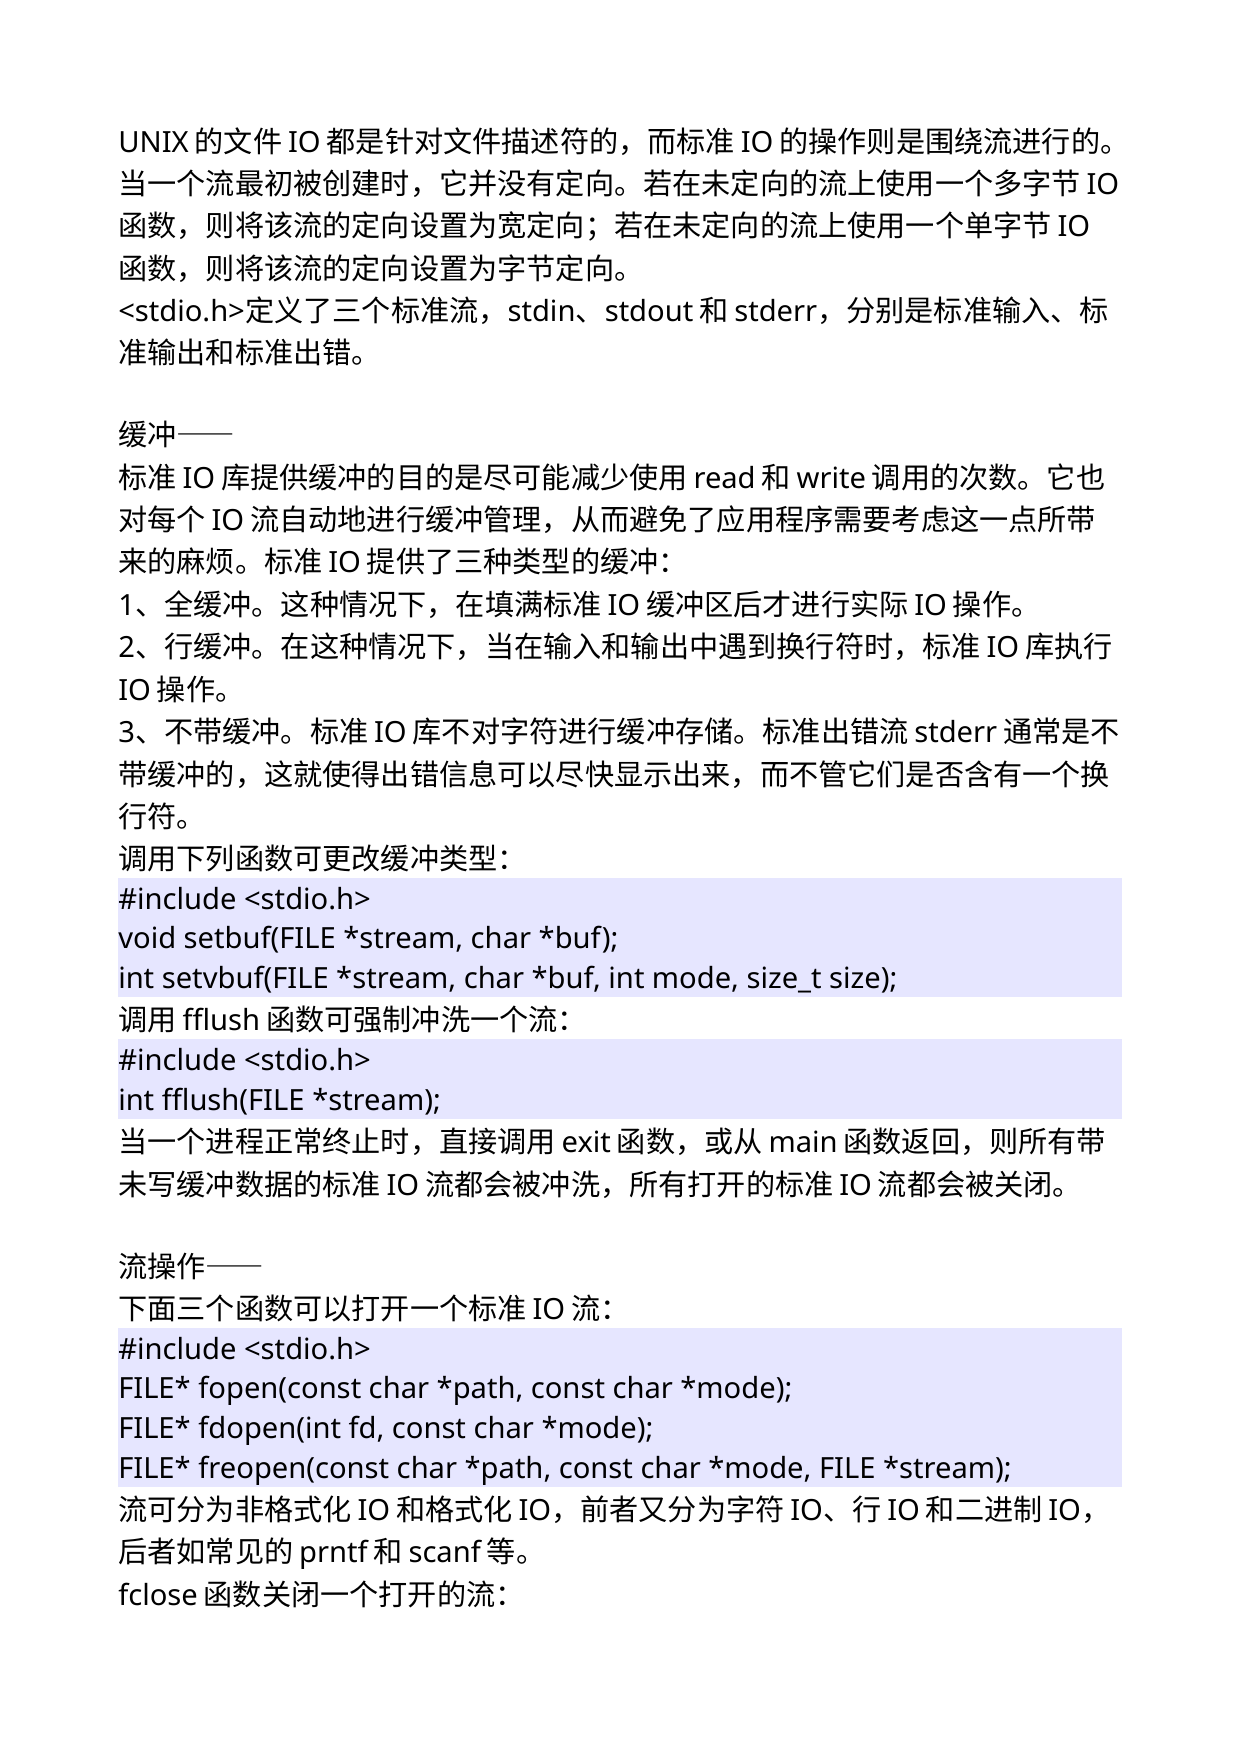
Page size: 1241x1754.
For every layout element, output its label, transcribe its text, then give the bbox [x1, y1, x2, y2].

text 流可分为非格式化IO和格式化IO，前者又分为字符IO、行IO和二进制IO，后者如常见的prntf和scanf等。 [118, 1487, 1122, 1571]
text #include <stdio.h> [118, 1039, 1122, 1079]
text FILE* fdopen(int fd, const char *mode); [118, 1407, 1122, 1447]
text 缓冲—— [118, 412, 1122, 454]
text UNIX的文件IO都是针对文件描述符的，而标准IO的操作则是围绕流进行的。当一个流最初被创建时，它并没有定向。若在未定向的流上使用一个多字节IO函数，则将该流的定向设置为宽定向；若在未定向的流上使用一个单字节IO函数，则将该流的定向设置为字节定向。 [118, 118, 1122, 288]
text fclose函数关闭一个打开的流： [118, 1571, 1122, 1614]
text 流操作—— [118, 1243, 1122, 1286]
text <stdio.h>定义了三个标准流，stdin、stdout和stderr，分别是标准输入、标准输出和标准出错。 [118, 288, 1122, 372]
text 调用下列函数可更改缓冲类型： [118, 836, 1122, 878]
text 3、不带缓冲。标准IO库不对字符进行缓冲存储。标准出错流stderr通常是不带缓冲的，这就使得出错信息可以尽快显示出来，而不管它们是否含有一个换行符。 [118, 709, 1122, 836]
text 2、行缓冲。在这种情况下，当在输入和输出中遇到换行符时，标准IO库执行IO操作。 [118, 624, 1122, 709]
text int setvbuf(FILE *stream, char *buf, int mode, size_t size); [118, 957, 1122, 997]
text 1、全缓冲。这种情况下，在填满标准IO缓冲区后才进行实际IO操作。 [118, 581, 1122, 624]
text FILE* freopen(const char *path, const char *mode, FILE *stream); [118, 1447, 1122, 1487]
text 当一个进程正常终止时，直接调用exit函数，或从main函数返回，则所有带未写缓冲数据的标准IO流都会被冲洗，所有打开的标准IO流都会被关闭。 [118, 1119, 1122, 1203]
text int fflush(FILE *stream); [118, 1079, 1122, 1119]
text 调用fflush函数可强制冲洗一个流： [118, 997, 1122, 1039]
text 标准IO库提供缓冲的目的是尽可能减少使用read和write调用的次数。它也对每个IO流自动地进行缓冲管理，从而避免了应用程序需要考虑这一点所带来的麻烦。标准IO提供了三种类型的缓冲： [118, 454, 1122, 581]
text void setbuf(FILE *stream, char *buf); [118, 918, 1122, 957]
text #include <stdio.h> [118, 1328, 1122, 1368]
text 下面三个函数可以打开一个标准IO流： [118, 1286, 1122, 1328]
text FILE* fopen(const char *path, const char *mode); [118, 1368, 1122, 1407]
text #include <stdio.h> [118, 878, 1122, 918]
